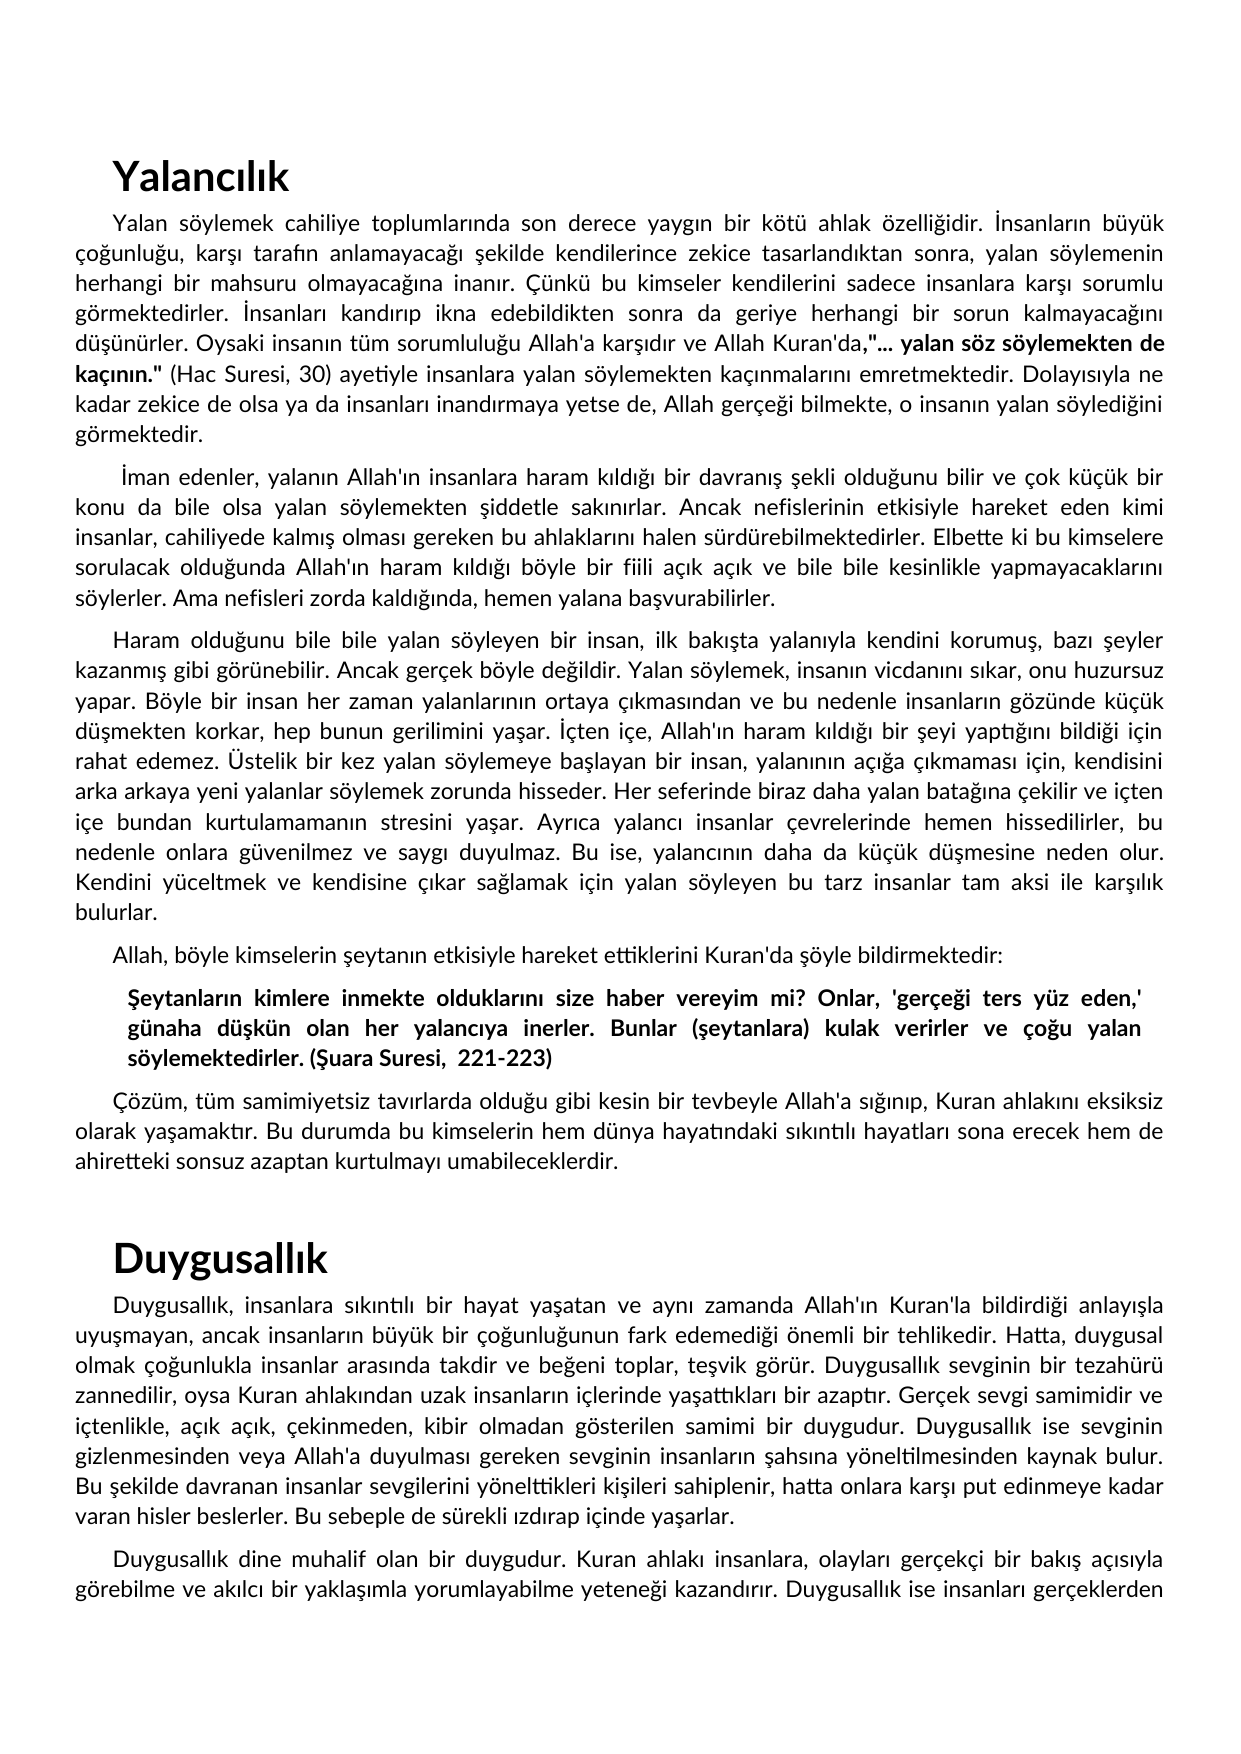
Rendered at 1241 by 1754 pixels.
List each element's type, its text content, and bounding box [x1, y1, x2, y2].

text Yalan söylemek cahiliye toplumlarında son derece yaygın bir kötü ahlak özelliğidir. İnsanların büyük çoğunluğu, karşı tarafın anlamayacağı şekilde kendilerince zekice tasarlandıktan sonra, yalan söylemenin herhangi bir mahsuru olmayacağına inanır. Çünkü bu kimseler kendilerini sadece insanlara karşı sorumlu görmektedirler. İnsanları kandırıp ikna edebildikten sonra da geriye herhangi bir sorun kalmayacağını düşünürler. Oysaki insanın tüm sorumluluğu Allah'a karşıdır ve Allah Kuran'da,"... yalan söz söylemekten de kaçının." (Hac Suresi, 30) ayetiyle insanlara yalan söylemekten kaçınmalarını emretmektedir. Dolayısıyla ne kadar zekice de olsa ya da insanları inandırmaya yetse de, Allah gerçeği bilmekte, o insanın yalan söylediğini görmektedir. [75, 208, 1165, 447]
text İman edenler, yalanın Allah'ın insanlara haram kıldığı bir davranış şekli olduğunu bilir ve çok küçük bir konu da bile olsa yalan söylemekten şiddetle sakınırlar. Ancak nefislerinin etkisiyle hareket eden kimi insanlar, cahiliyede kalmış olması gereken bu ahlaklarını halen sürdürebilmektedirler. Elbette ki bu kimselere sorulacak olduğunda Allah'ın haram kıldığı böyle bir fiili açık açık ve bile bile kesinlikle yapmayacaklarını söylerler. Ama nefisleri zorda kaldığında, hemen yalana başvurabilirler. [75, 462, 1165, 611]
text Duygusallık, insanlara sıkıntılı bir hayat yaşatan ve aynı zamanda Allah'ın Kuran'la bildirdiği anlayışla uyuşmayan, ancak insanların büyük bir çoğunluğunun fark edemediği önemli bir tehlikedir. Hatta, duygusal olmak çoğunlukla insanlar arasında takdir ve beğeni toplar, teşvik görür. Duygusallık sevginin bir tezahürü zannedilir, oysa Kuran ahlakından uzak insanların içlerinde yaşattıkları bir azaptır. Gerçek sevgi samimidir ve içtenlikle, açık açık, çekinmeden, kibir olmadan gösterilen samimi bir duygudur. Duygusallık ise sevginin gizlenmesinden veya Allah'a duyulması gereken sevginin insanların şahsına yöneltilmesinden kaynak bulur. Bu şekilde davranan insanlar sevgilerini yönelttikleri kişileri sahiplenir, hatta onlara karşı put edinmeye kadar varan hisler beslerler. Bu sebeple de sürekli ızdırap içinde yaşarlar. [75, 1291, 1165, 1529]
text Allah, böyle kimselerin şeytanın etkisiyle hareket ettiklerini Kuran'da şöyle bildirmektedir: [75, 941, 1165, 968]
text Çözüm, tüm samimiyetsiz tavırlarda olduğu gibi kesin bir tevbeyle Allah'a sığınıp, Kuran ahlakını eksiksiz olarak yaşamaktır. Bu durumda bu kimselerin hem dünya hayatındaki sıkıntılı hayatları sona erecek hem de ahiretteki sonsuz azaptan kurtulmayı umabileceklerdir. [75, 1086, 1165, 1174]
text Şeytanların kimlere inmekte olduklarını size haber vereyim mi? Onlar, 'gerçeği ters yüz eden,' günaha düşkün olan her yalancıya inerler. Bunlar (şeytanlara) kulak verirler ve çoğu yalan söylemektedirler. (Şuara Suresi, 221-223) [127, 983, 1143, 1071]
subtitle Yalancılık [112, 150, 1165, 200]
subtitle Duygusallık [112, 1232, 1165, 1282]
text Duygusallık dine muhalif olan bir duygudur. Kuran ahlakı insanlara, olayları gerçekçi bir bakış açısıyla görebilme ve akılcı bir yaklaşımla yorumlayabilme yeteneği kazandırır. Duygusallık ise insanları gerçeklerden [75, 1545, 1165, 1602]
text Haram olduğunu bile bile yalan söyleyen bir insan, ilk bakışta yalanıyla kendini korumuş, bazı şeyler kazanmış gibi görünebilir. Ancak gerçek böyle değildir. Yalan söylemek, insanın vicdanını sıkar, onu huzursuz yapar. Böyle bir insan her zaman yalanlarının ortaya çıkmasından ve bu nedenle insanların gözünde küçük düşmekten korkar, hep bunun gerilimini yaşar. İçten içe, Allah'ın haram kıldığı bir şeyi yaptığını bildiği için rahat edemez. Üstelik bir kez yalan söylemeye başlayan bir insan, yalanının açığa çıkmaması için, kendisini arka arkaya yeni yalanlar söylemek zorunda hisseder. Her seferinde biraz daha yalan batağına çekilir ve içten içe bundan kurtulamamanın stresini yaşar. Ayrıca yalancı insanlar çevrelerinde hemen hissedilirler, bu nedenle onlara güvenilmez ve saygı duyulmaz. Bu ise, yalancının daha da küçük düşmesine neden olur. Kendini yüceltmek ve kendisine çıkar sağlamak için yalan söyleyen bu tarz insanlar tam aksi ile karşılık bulurlar. [75, 626, 1165, 925]
